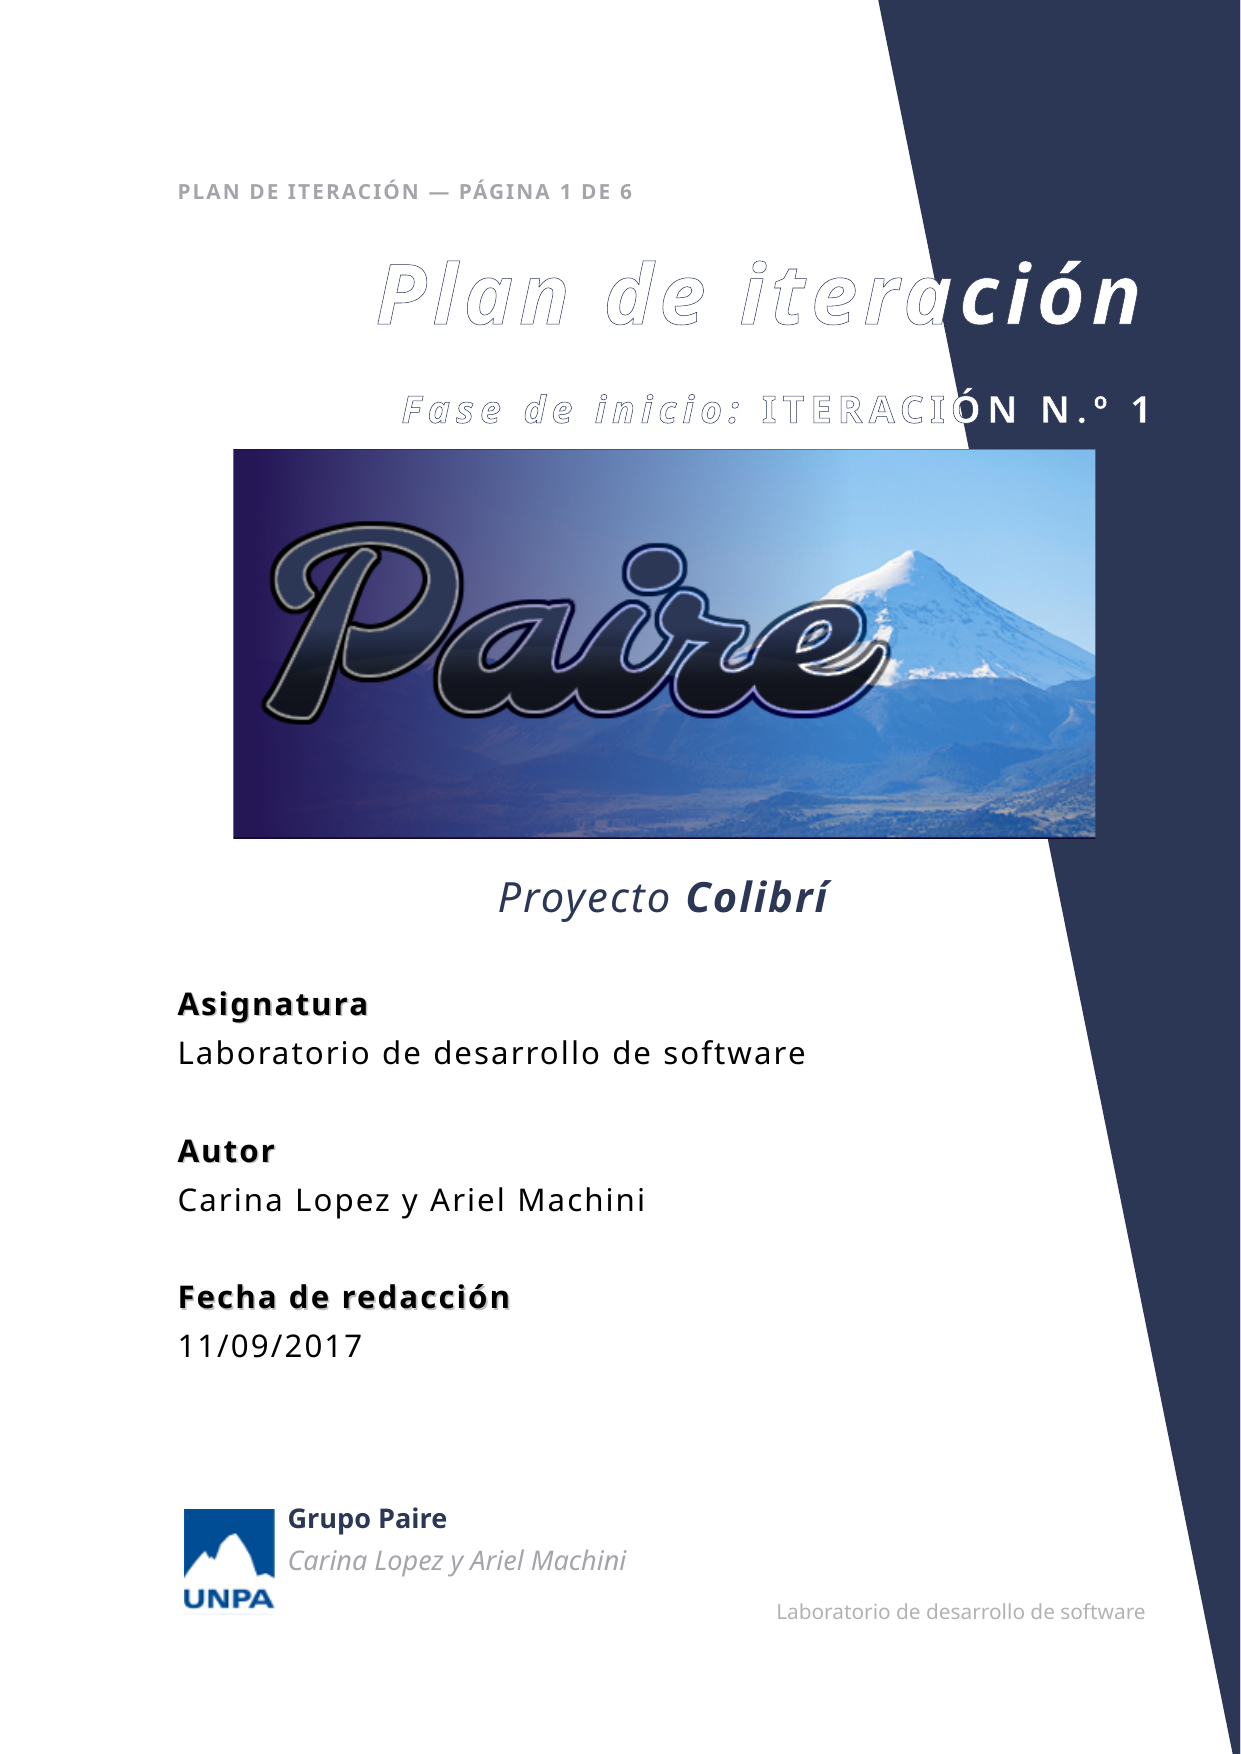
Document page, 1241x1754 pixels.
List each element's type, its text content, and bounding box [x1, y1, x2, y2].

picture [233, 449, 1096, 839]
text Plan de iteración [177, 235, 948, 349]
text 11/09/2017 [177, 1324, 1152, 1367]
text Laboratorio de desarrollo de software [177, 1031, 1094, 1073]
picture [184, 1509, 275, 1615]
text Asignatura [177, 982, 1084, 1024]
text Fecha de redacción [177, 1276, 1144, 1318]
text Proyecto Colibrí [177, 868, 1064, 924]
text Fase de inicio: ITERACIÓN N.º 1 [177, 383, 965, 434]
text Autor [177, 1129, 1114, 1171]
text Carina Lopez y Ariel Machini [177, 1178, 1124, 1220]
